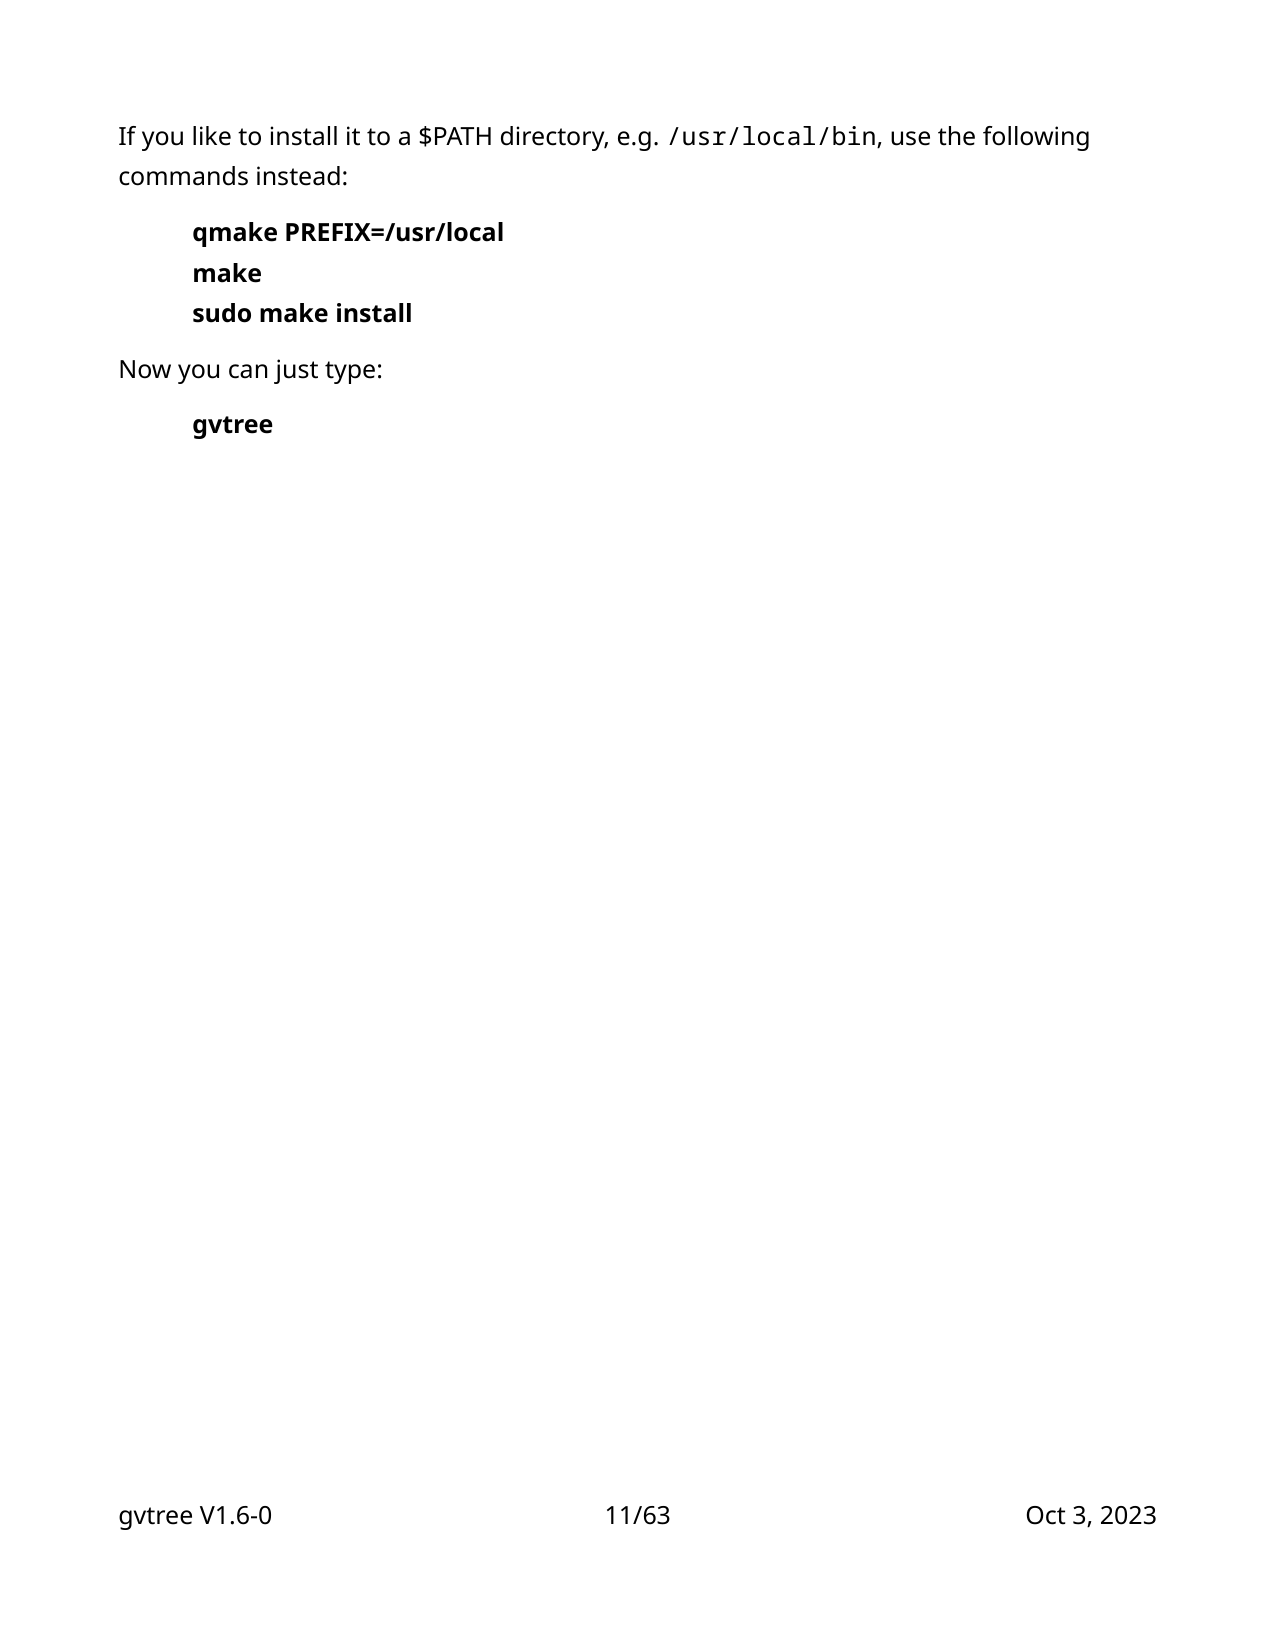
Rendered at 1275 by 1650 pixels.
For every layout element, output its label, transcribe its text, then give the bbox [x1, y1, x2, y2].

text qmake PREFIX=/usr/local make sudo make install [118, 214, 1157, 330]
text If you like to install it to a $PATH directory, e.g. /usr/local/bin, use the following commands instead: [118, 118, 1157, 193]
text Now you can just type: [118, 351, 1157, 386]
text gvtree [118, 407, 1157, 441]
